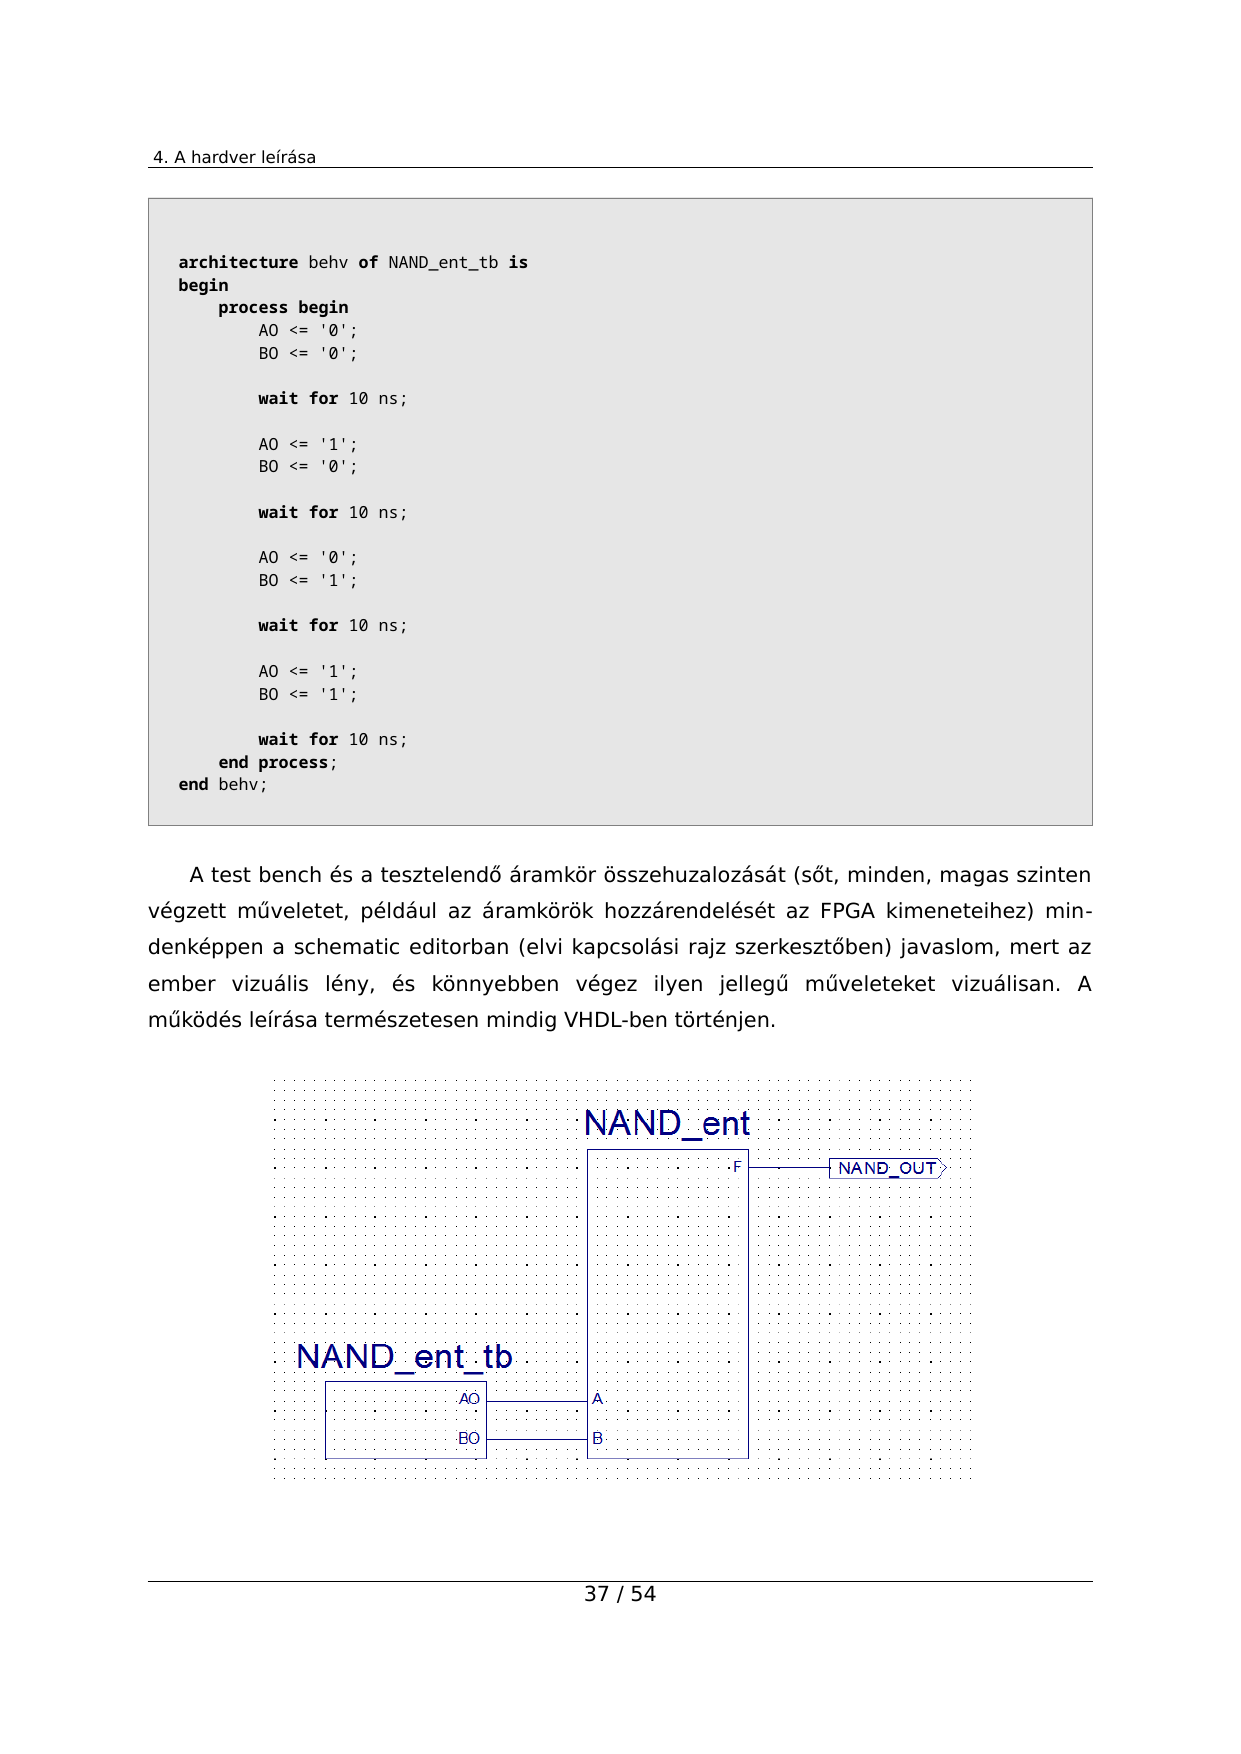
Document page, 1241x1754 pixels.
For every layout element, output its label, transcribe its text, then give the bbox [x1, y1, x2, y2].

text wait for 10 ns; [149, 697, 1092, 720]
text AO <= '1'; [149, 629, 1092, 652]
text AO <= '0'; [149, 288, 1092, 311]
text begin [149, 243, 1092, 266]
text wait for 10 ns; [149, 583, 1092, 606]
text architecture behv of NAND_ent_tb is [149, 220, 1092, 243]
text wait for 10 ns; [149, 470, 1092, 493]
picture [265, 1080, 975, 1487]
text AO <= '0'; [149, 515, 1092, 538]
text BO <= '1'; [149, 652, 1092, 674]
text BO <= '1'; [149, 538, 1092, 561]
text A test bench és a tesztelendő áramkör összehuzalozását (sőt, minden, magas szinten végzett műveletet, például az áramkörök hozzárendelését az FPGA kimeneteihez) min­denképpen a schematic editorban (elvi kapcsolási rajz szerkesztőben) javaslom, mert az ember vizuális lény, és könnyebben végez ilyen jellegű műveleteket vizuálisan. A működés leírása természetesen mindig VHDL-ben történjen. [148, 863, 1093, 1032]
text process begin [149, 266, 1092, 288]
text BO <= '0'; [149, 424, 1092, 447]
text end behv; [149, 742, 1092, 825]
text BO <= '0'; [149, 311, 1092, 334]
text end process; [149, 720, 1092, 742]
text AO <= '1'; [149, 402, 1092, 424]
text wait for 10 ns; [149, 356, 1092, 379]
